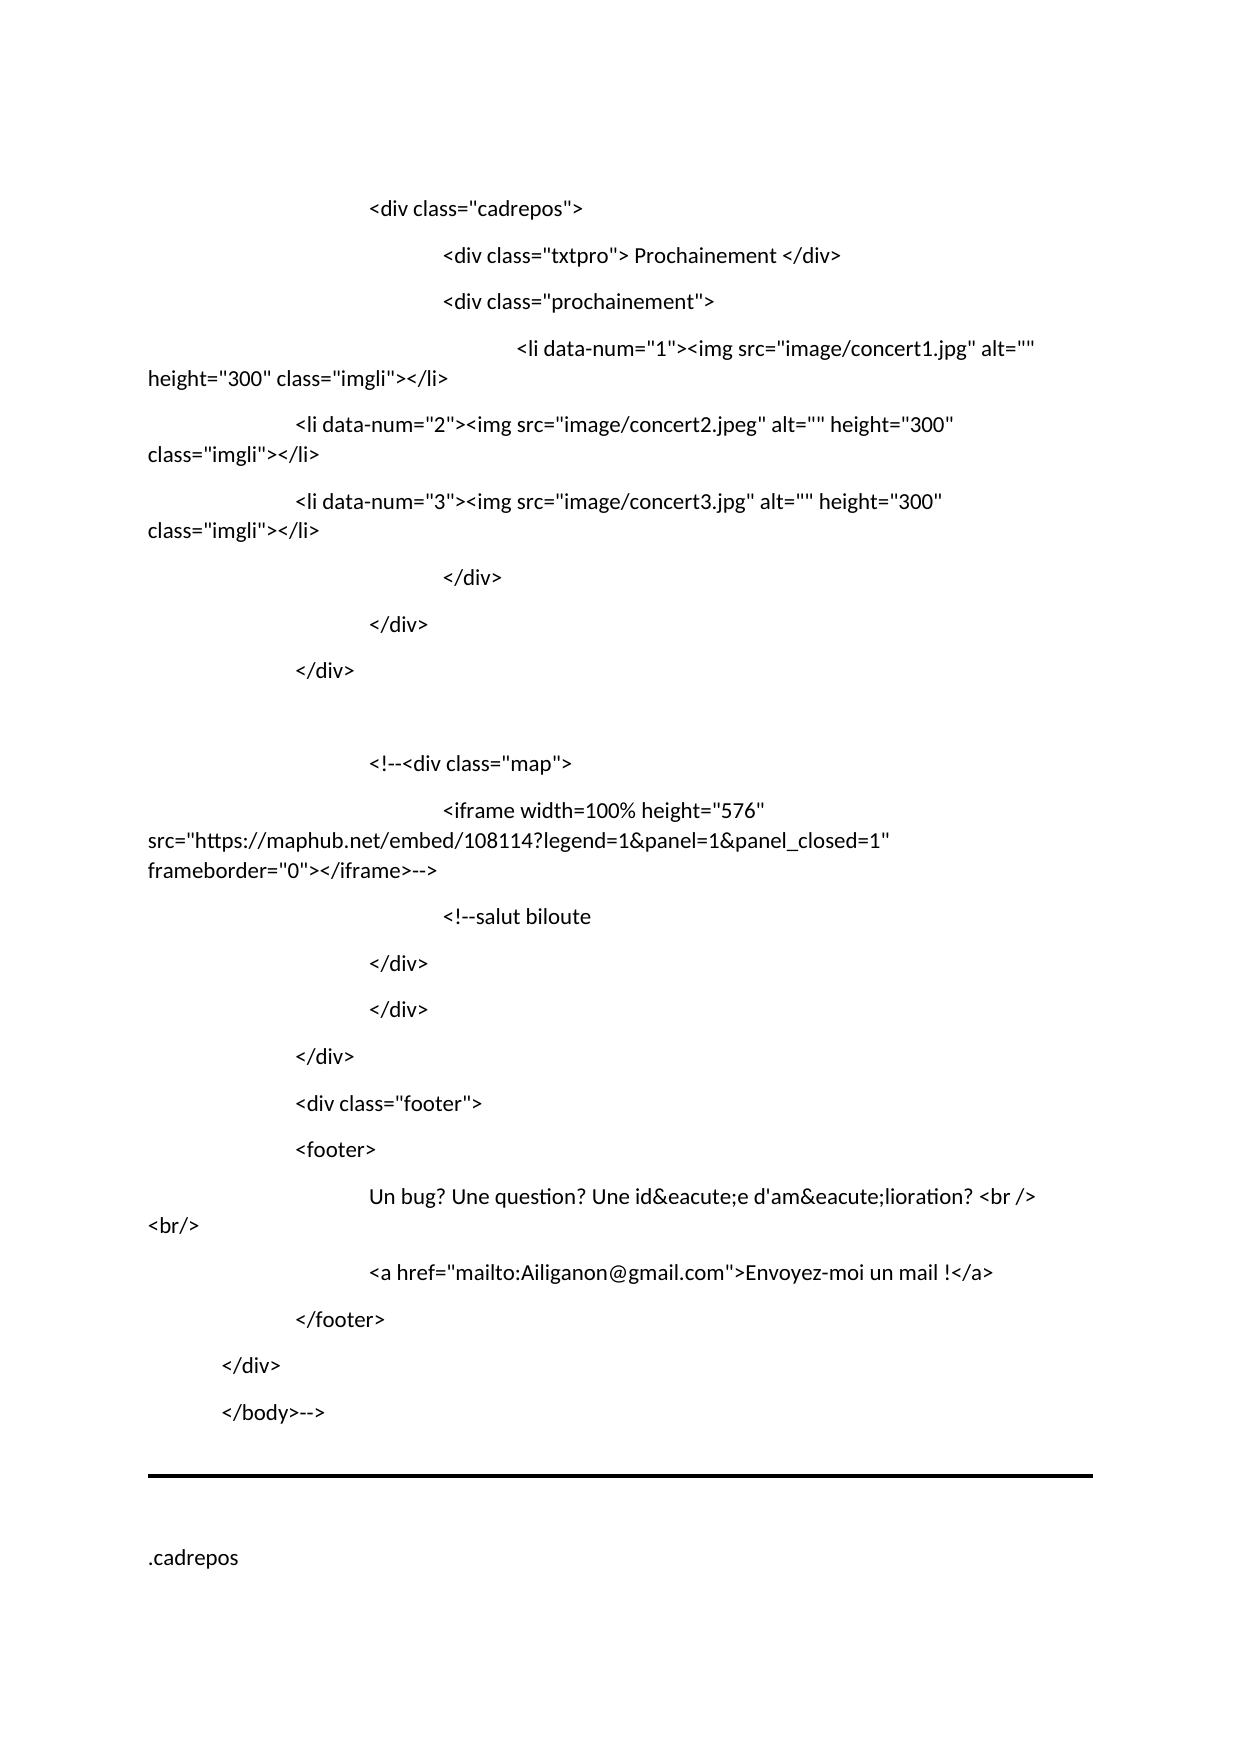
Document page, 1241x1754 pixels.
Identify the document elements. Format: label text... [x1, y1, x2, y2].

text <li data-num="3"><img src="image/concert3.jpg" alt="" height="300" class="imgli"></li> [148, 487, 1093, 545]
text <li data-num="2"><img src="image/concert2.jpeg" alt="" height="300" class="imgli"></li> [148, 410, 1093, 468]
text <!--<div class="map"> [148, 749, 1093, 777]
text </div> [148, 610, 1093, 638]
text <iframe width=100% height="576" src="https://maphub.net/embed/108114?legend=1&panel=1&panel_closed=1" frameborder="0"></iframe>--> [148, 796, 1093, 884]
text </div> [148, 996, 1093, 1023]
text <div class="txtpro"> Prochainement </div> [148, 241, 1093, 269]
text </div> [148, 563, 1093, 591]
text </div> [148, 656, 1093, 684]
text Un bug? Une question? Une id&eacute;e d'am&eacute;lioration? <br /> <br/> [148, 1182, 1093, 1240]
text <div class="prochainement"> [148, 287, 1093, 315]
text </div> [148, 1351, 1093, 1379]
text </div> [148, 949, 1093, 977]
text <a href="mailto:Ailiganon@gmail.com">Envoyez-moi un mail !</a> [148, 1258, 1093, 1286]
text </footer> [148, 1305, 1093, 1333]
text <footer> [148, 1135, 1093, 1163]
text <li data-num="1"><img src="image/concert1.jpg" alt="" height="300" class="imgli"></li> [148, 334, 1093, 392]
text <div class="footer"> [148, 1089, 1093, 1117]
text .cadrepos [148, 1543, 1093, 1571]
text <div class="cadrepos"> [148, 194, 1093, 222]
text </div> [148, 1042, 1093, 1070]
text <!--salut biloute [148, 902, 1093, 930]
text </body>--> [148, 1398, 1093, 1426]
